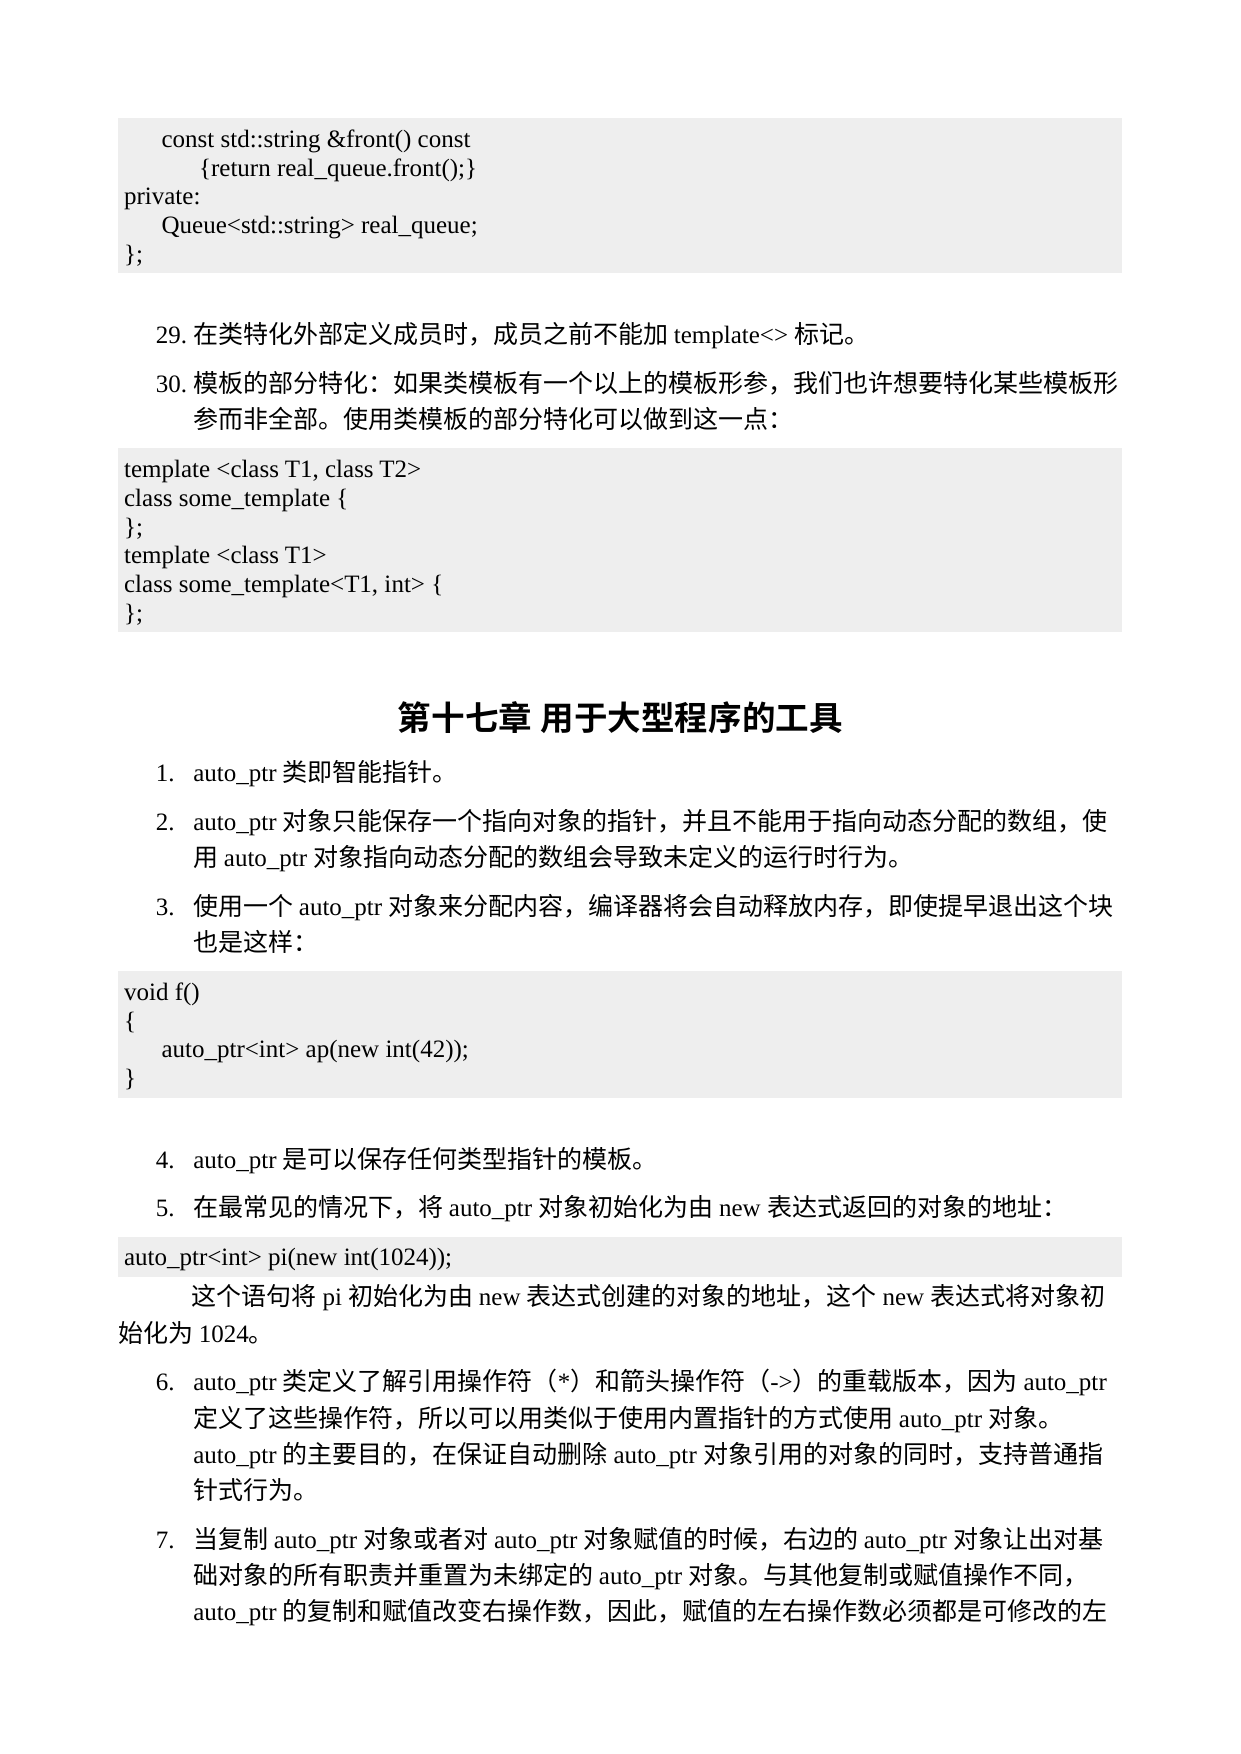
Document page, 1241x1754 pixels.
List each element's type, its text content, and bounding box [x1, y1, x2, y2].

list 在类特化外部定义成员时，成员之前不能加 template<> 标记。 [156, 314, 1122, 351]
list 使用一个 auto_ptr 对象来分配内容，编译器将会自动释放内存，即使提早退出这个块也是这样： [156, 886, 1122, 959]
list auto_ptr 类即智能指针。 [156, 753, 1122, 789]
table_header template <class T1, class T2> class some_template { }; template <class T1> class some_template<T1, int> { }; [118, 448, 1122, 632]
list 在最常见的情况下，将 auto_ptr 对象初始化为由 new 表达式返回的对象的地址： [156, 1188, 1122, 1224]
list auto_ptr 对象只能保存一个指向对象的指针，并且不能用于指向动态分配的数组，使用 auto_ptr 对象指向动态分配的数组会导致未定义的运行时行为。 [156, 801, 1122, 874]
list auto_ptr 类定义了解引用操作符（*）和箭头操作符（->）的重载版本，因为 auto_ptr 定义了这些操作符，所以可以用类似于使用内置指针的方式使用 auto_ptr 对象。auto_ptr 的主要目的，在保证自动删除 auto_ptr 对象引用的对象的同时，支持普通指针式行为。 [156, 1362, 1122, 1507]
subtitle 第十七章 用于大型程序的工具 [118, 694, 1122, 740]
text 这个语句将 pi 初始化为由 new 表达式创建的对象的地址，这个 new 表达式将对象初始化为 1024。 [118, 1277, 1122, 1349]
list 模板的部分特化：如果类模板有一个以上的模板形参，我们也许想要特化某些模板形参而非全部。使用类模板的部分特化可以做到这一点： [156, 363, 1122, 436]
table_header void f() { auto_ptr<int> ap(new int(42)); } [118, 971, 1122, 1098]
table_header const std::string &front() const {return real_queue.front();} private: Queue<std::string> real_queue; }; [118, 118, 1122, 273]
table_header auto_ptr<int> pi(new int(1024)); [118, 1237, 1122, 1277]
list 当复制 auto_ptr 对象或者对 auto_ptr 对象赋值的时候，右边的auto_ptr 对象让出对基础对象的所有职责并重置为未绑定的 auto_ptr 对象。与其他复制或赋值操作不同，auto_ptr 的复制和赋值改变右操作数，因此，赋值的左右操作数必须都是可修改的左值。 [156, 1519, 1122, 1628]
list auto_ptr 是可以保存任何类型指针的模板。 [156, 1139, 1122, 1175]
